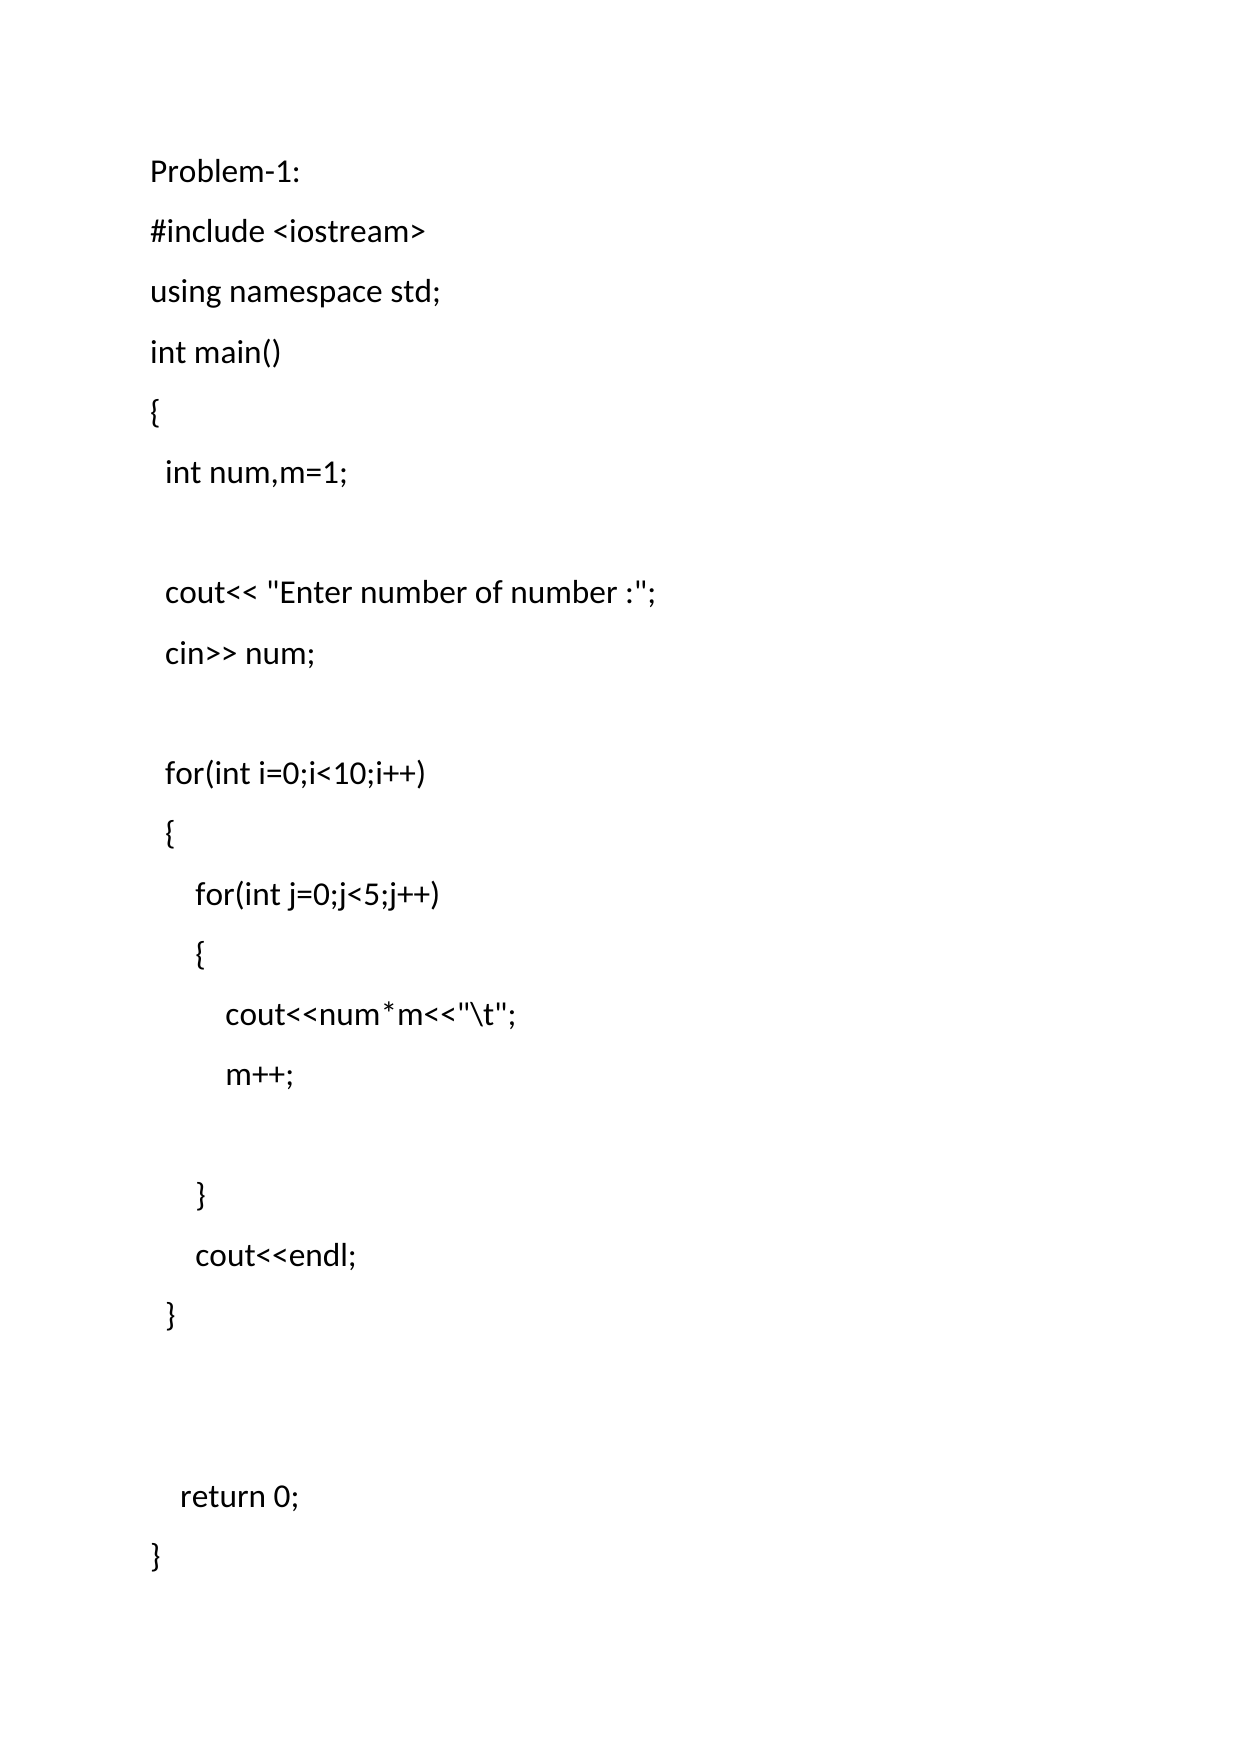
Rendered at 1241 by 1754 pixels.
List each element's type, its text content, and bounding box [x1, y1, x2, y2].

text cout<<num*m<<"\t"; [150, 993, 1090, 1034]
text { [150, 812, 1090, 853]
text for(int j=0;j<5;j++) [150, 872, 1090, 913]
text cout<<endl; [150, 1234, 1090, 1274]
text return 0; [150, 1474, 1090, 1515]
text int num,m=1; [150, 451, 1090, 492]
text } [150, 1535, 1090, 1576]
text } [150, 1173, 1090, 1214]
text int main() [150, 331, 1090, 371]
text Problem-1: [150, 150, 1090, 191]
text #include <iostream> [150, 210, 1090, 251]
text using namespace std; [150, 270, 1090, 311]
text m++; [150, 1053, 1090, 1094]
text cout<< "Enter number of number :"; [150, 571, 1090, 612]
text for(int i=0;i<10;i++) [150, 752, 1090, 793]
text } [150, 1294, 1090, 1335]
text { [150, 391, 1090, 432]
text cin>> num; [150, 632, 1090, 672]
text { [150, 933, 1090, 973]
